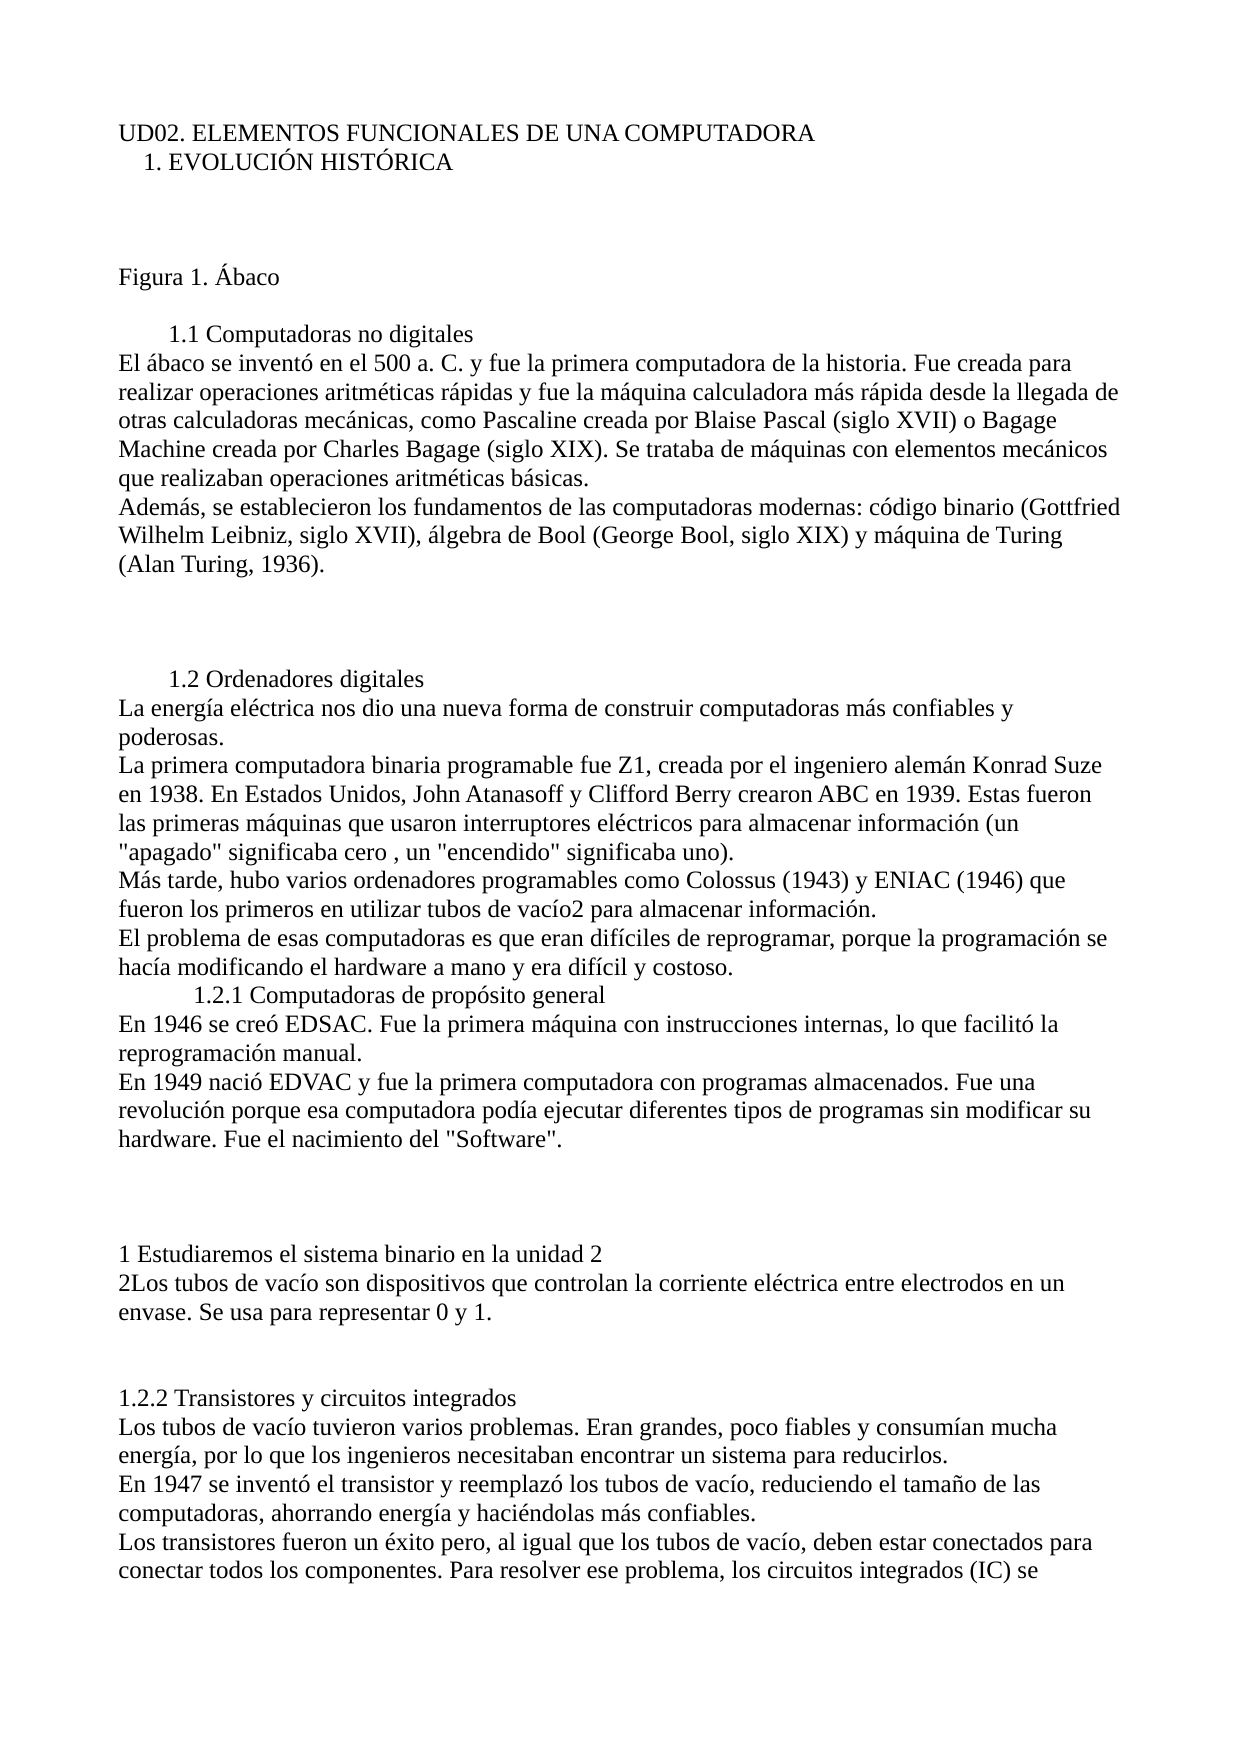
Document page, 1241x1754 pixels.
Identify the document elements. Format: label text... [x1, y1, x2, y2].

text 1.2 Ordenadores digitales [118, 664, 1122, 693]
text 1.1 Computadoras no digitales [118, 319, 1122, 348]
text 1. EVOLUCIÓN HISTÓRICA [118, 147, 1122, 176]
text La energía eléctrica nos dio una nueva forma de construir computadoras más confiables y poderosas. [118, 693, 1122, 751]
text La primera computadora binaria programable fue Z1, creada por el ingeniero alemán Konrad Suze en 1938. En Estados Unidos, John Atanasoff y Clifford Berry crearon ABC en 1939. Estas fueron las primeras máquinas que usaron interruptores eléctricos para almacenar información (un "apagado" significaba cero , un "encendido" significaba uno). [118, 751, 1122, 866]
text El problema de esas computadoras es que eran difíciles de reprogramar, porque la programación se hacía modificando el hardware a mano y era difícil y costoso. [118, 923, 1122, 981]
text En 1949 nació EDVAC y fue la primera computadora con programas almacenados. Fue una revolución porque esa computadora podía ejecutar diferentes tipos de programas sin modificar su hardware. Fue el nacimiento del "Software". [118, 1067, 1122, 1153]
text Figura 1. Ábaco [118, 262, 1122, 291]
text Más tarde, hubo varios ordenadores programables como Colossus (1943) y ENIAC (1946) que fueron los primeros en utilizar tubos de vacío2 para almacenar información. [118, 866, 1122, 923]
text 1 Estudiaremos el sistema binario en la unidad 2 [118, 1239, 1122, 1268]
text Los transistores fueron un éxito pero, al igual que los tubos de vacío, deben estar conectados para conectar todos los componentes. Para resolver ese problema, los circuitos integrados (IC) se [118, 1527, 1122, 1584]
text Los tubos de vacío tuvieron varios problemas. Eran grandes, poco fiables y consumían mucha energía, por lo que los ingenieros necesitaban encontrar un sistema para reducirlos. [118, 1412, 1122, 1469]
text El ábaco se inventó en el 500 a. C. y fue la primera computadora de la historia. Fue creada para realizar operaciones aritméticas rápidas y fue la máquina calculadora más rápida desde la llegada de otras calculadoras mecánicas, como Pascaline creada por Blaise Pascal (siglo XVII) o Bagage Machine creada por Charles Bagage (siglo XIX). Se trataba de máquinas con elementos mecánicos que realizaban operaciones aritméticas básicas. [118, 348, 1122, 492]
text 2Los tubos de vacío son dispositivos que controlan la corriente eléctrica entre electrodos en un envase. Se usa para representar 0 y 1. [118, 1268, 1122, 1326]
text En 1946 se creó EDSAC. Fue la primera máquina con instrucciones internas, lo que facilitó la reprogramación manual. [118, 1009, 1122, 1067]
text Además, se establecieron los fundamentos de las computadoras modernas: código binario (Gottfried Wilhelm Leibniz, siglo XVII), álgebra de Bool (George Bool, siglo XIX) y máquina de Turing (Alan Turing, 1936). [118, 492, 1122, 578]
text 1.2.1 Computadoras de propósito general [118, 981, 1122, 1009]
text En 1947 se inventó el transistor y reemplazó los tubos de vacío, reduciendo el tamaño de las computadoras, ahorrando energía y haciéndolas más confiables. [118, 1469, 1122, 1527]
text 1.2.2 Transistores y circuitos integrados [118, 1383, 1122, 1412]
text UD02. ELEMENTOS FUNCIONALES DE UNA COMPUTADORA [118, 118, 1122, 147]
